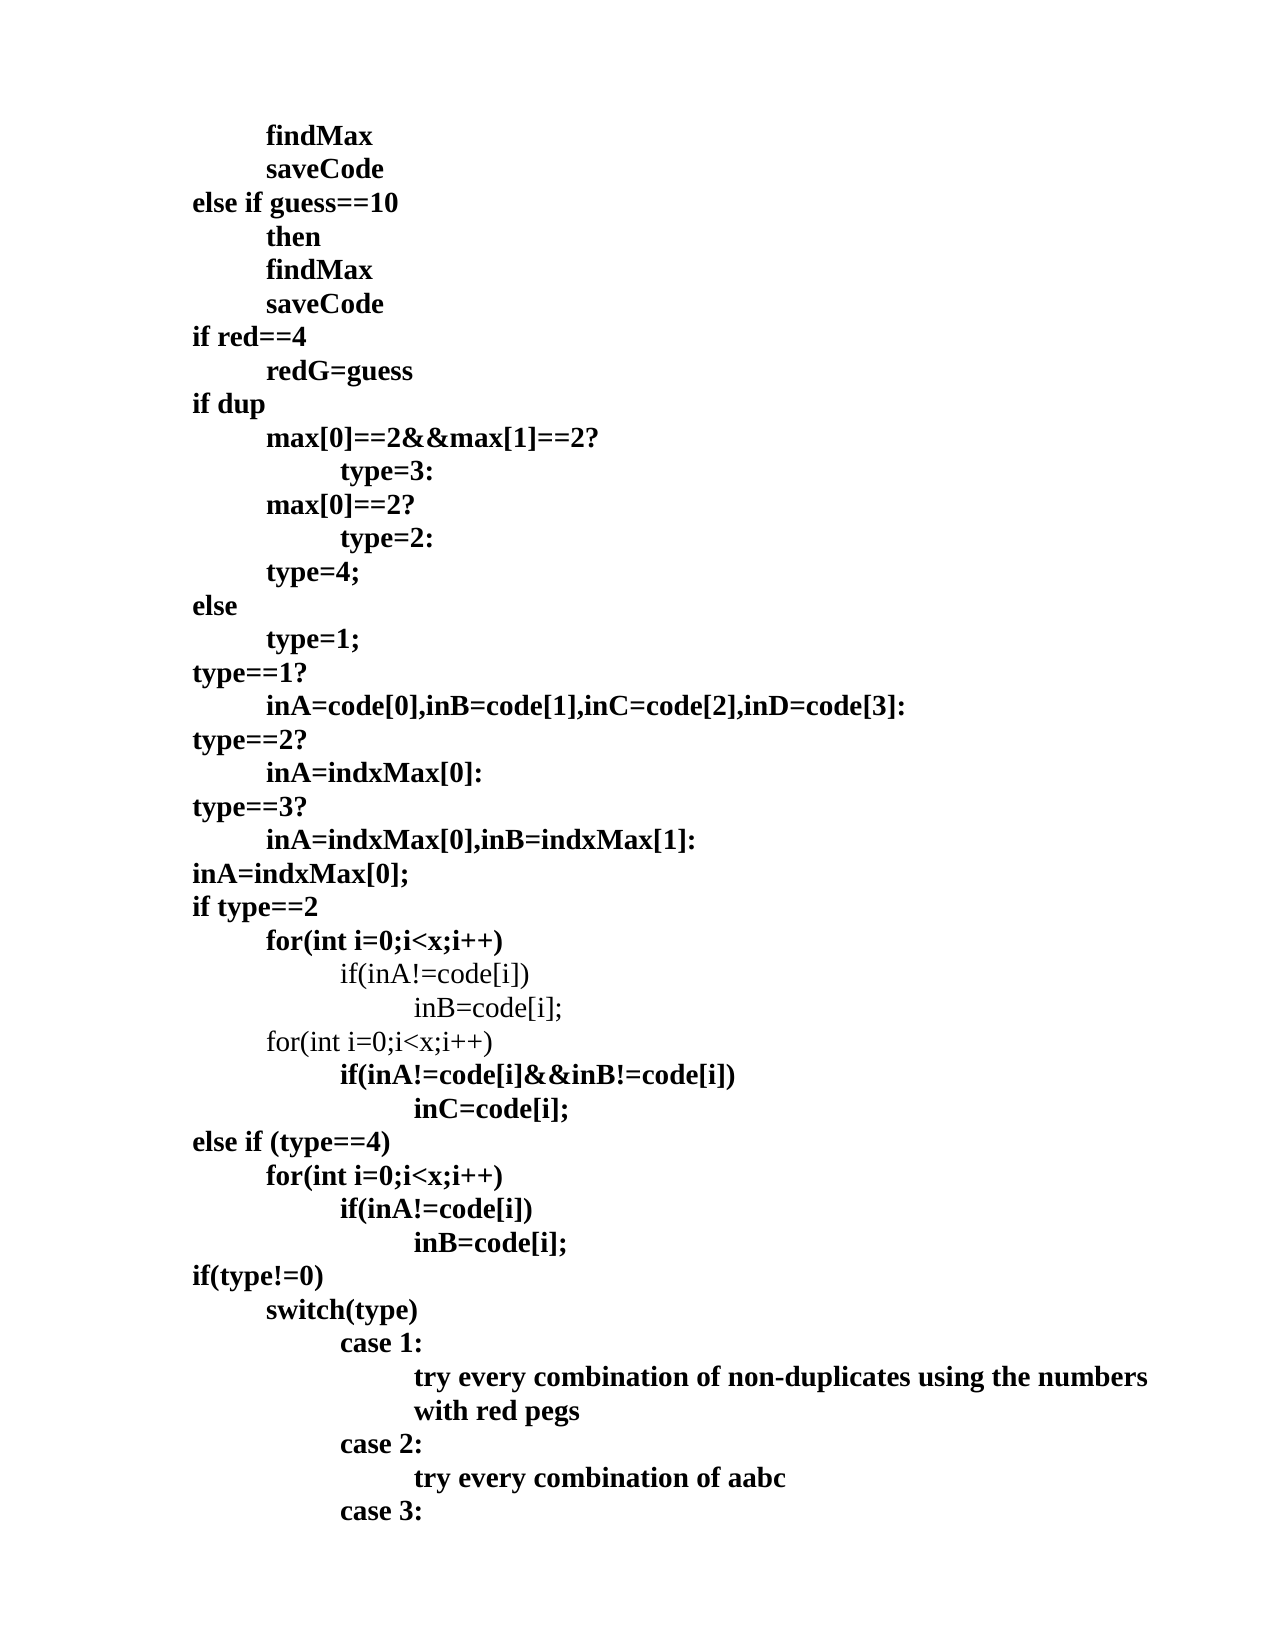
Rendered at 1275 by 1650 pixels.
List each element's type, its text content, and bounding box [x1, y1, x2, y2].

text if red==4 [118, 319, 1157, 353]
text inA=indxMax[0],inB=indxMax[1]: [118, 822, 1157, 856]
text redG=guess [118, 353, 1157, 386]
text saveCode [118, 152, 1157, 185]
text inC=code[i]; [118, 1091, 1157, 1124]
text type=3: [118, 453, 1157, 487]
text for(int i=0;i<x;i++) [118, 1024, 1157, 1057]
text max[0]==2&&max[1]==2? [118, 420, 1157, 453]
text if(type!=0) [118, 1258, 1157, 1292]
text switch(type) [118, 1292, 1157, 1326]
text else if guess==10 [118, 185, 1157, 219]
text findMax [118, 118, 1157, 152]
text if type==2 [118, 889, 1157, 923]
text try every combination of aabc [118, 1460, 1157, 1493]
text type=1; [118, 621, 1157, 655]
text case 3: [118, 1493, 1157, 1527]
text with red pegs [118, 1393, 1157, 1426]
text try every combination of non-duplicates using the numbers [118, 1359, 1157, 1393]
text case 2: [118, 1426, 1157, 1460]
text inB=code[i]; [118, 990, 1157, 1024]
text else if (type==4) [118, 1124, 1157, 1158]
text else [118, 588, 1157, 621]
text type==3? [118, 789, 1157, 822]
text for(int i=0;i<x;i++) [118, 1158, 1157, 1191]
text if(inA!=code[i]) [118, 957, 1157, 990]
text if dup [118, 386, 1157, 420]
text inB=code[i]; [118, 1225, 1157, 1258]
text for(int i=0;i<x;i++) [118, 923, 1157, 957]
text findMax [118, 252, 1157, 286]
text saveCode [118, 286, 1157, 319]
text case 1: [118, 1326, 1157, 1359]
text then [118, 219, 1157, 252]
text if(inA!=code[i]&&inB!=code[i]) [118, 1057, 1157, 1091]
text inA=indxMax[0]: [118, 755, 1157, 789]
text inA=code[0],inB=code[1],inC=code[2],inD=code[3]: [118, 688, 1157, 722]
text if(inA!=code[i]) [118, 1191, 1157, 1225]
text type=2: [118, 521, 1157, 554]
text max[0]==2? [118, 487, 1157, 521]
text type=4; [118, 554, 1157, 588]
text inA=indxMax[0]; [118, 856, 1157, 889]
text type==1? [118, 655, 1157, 688]
text type==2? [118, 722, 1157, 755]
